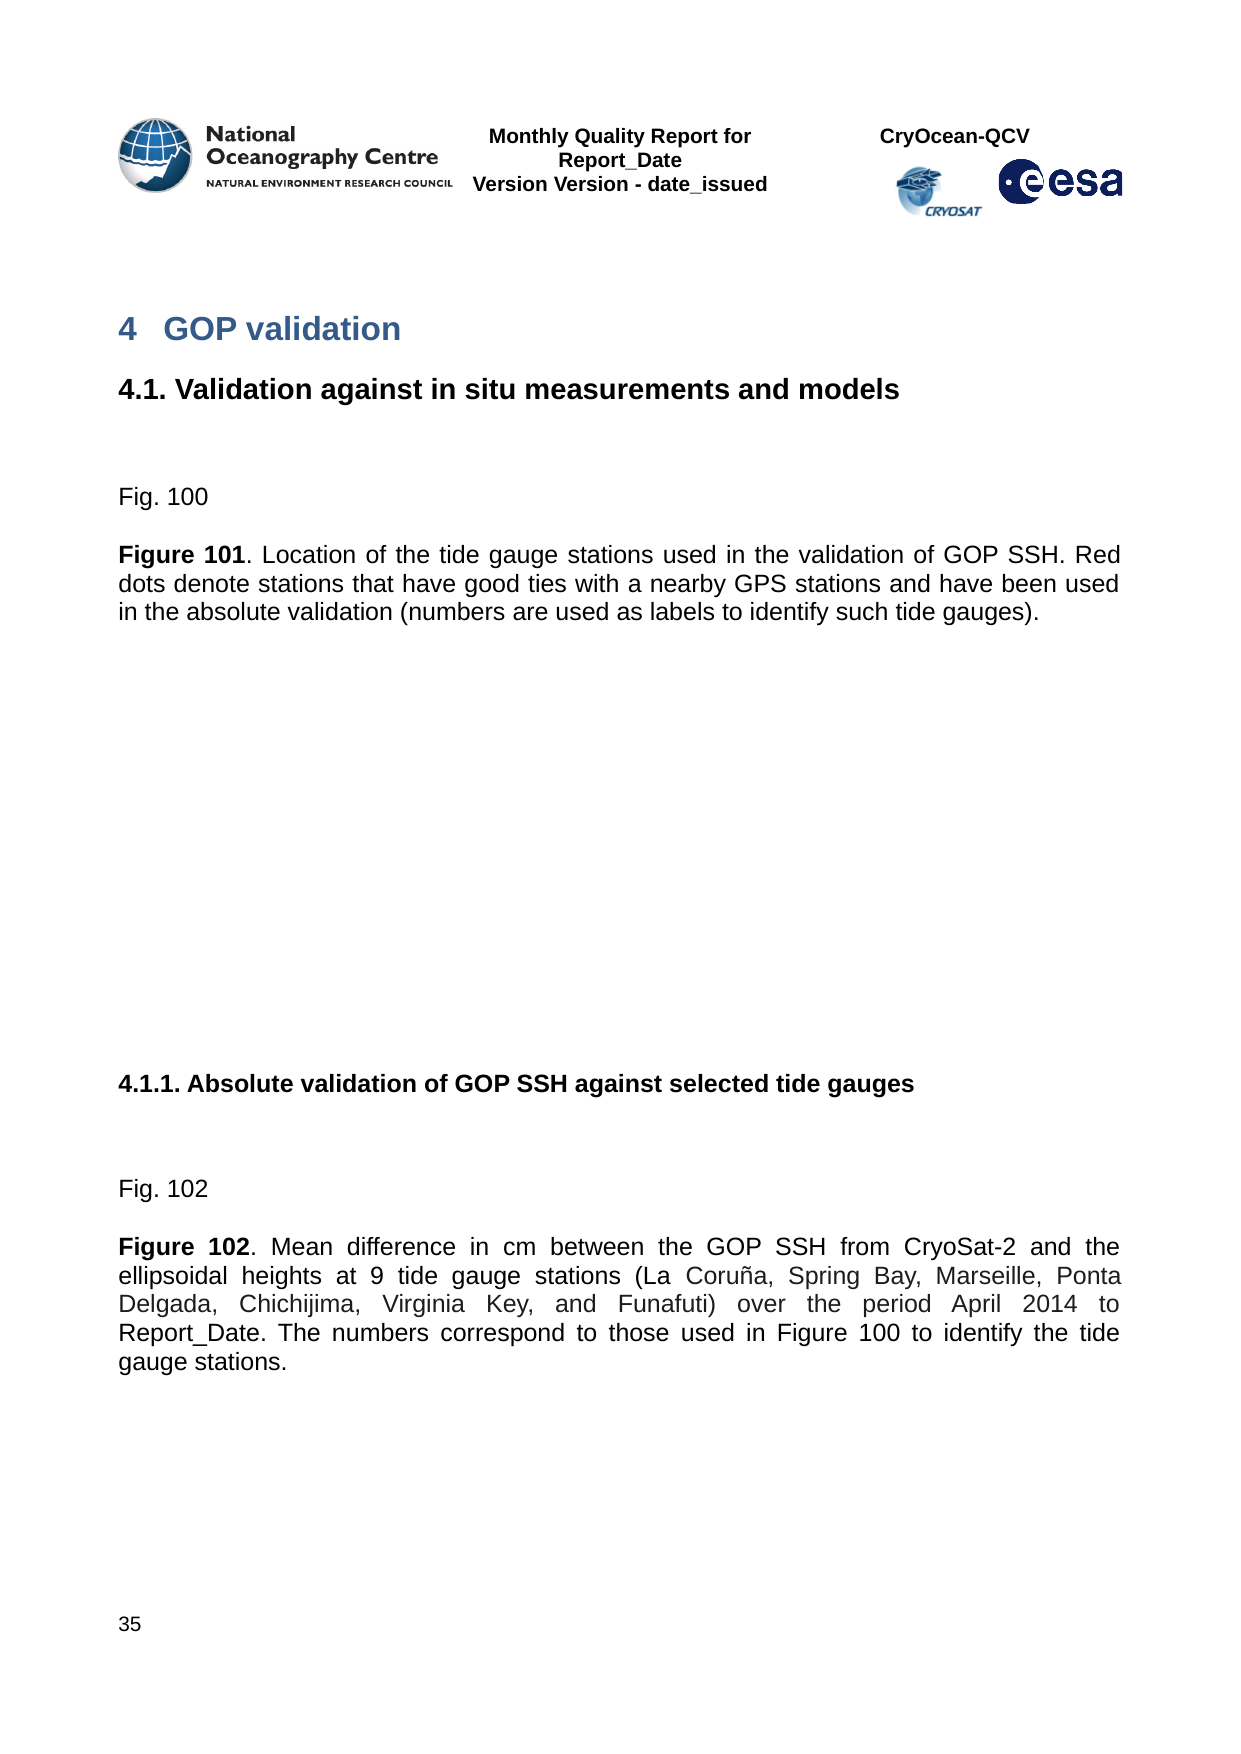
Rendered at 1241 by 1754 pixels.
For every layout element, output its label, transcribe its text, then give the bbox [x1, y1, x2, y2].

text Fig. 100 [118, 482, 1122, 510]
text 4.1.1. Absolute validation of GOP SSH against selected tide gauges [118, 1069, 1122, 1098]
picture [876, 159, 1123, 224]
picture [118, 118, 453, 193]
subtitle GOP validation [118, 309, 1122, 347]
text Fig. 102 [118, 1174, 1122, 1202]
text 4.1. Validation against in situ measurements and models [118, 372, 1122, 406]
text Figure 101. Location of the tide gauge stations used in the validation of GOP SSH. Red dots denote stations that have good ties with a nearby GPS stations and have been used in the absolute validation (numbers are used as labels to identify such tide gauges). [118, 540, 1122, 626]
text Figure 102. Mean difference in cm between the GOP SSH from CryoSat-2 and the ellipsoidal heights at 9 tide gauge stations (La Coruña, Spring Bay, Marseille, Ponta Delgada, Chichijima, Virginia Key, and Funafuti) over the period April 2014 to Report_Date. The numbers correspond to those used in Figure 100 to identify the tide gauge stations. [118, 1232, 1122, 1376]
